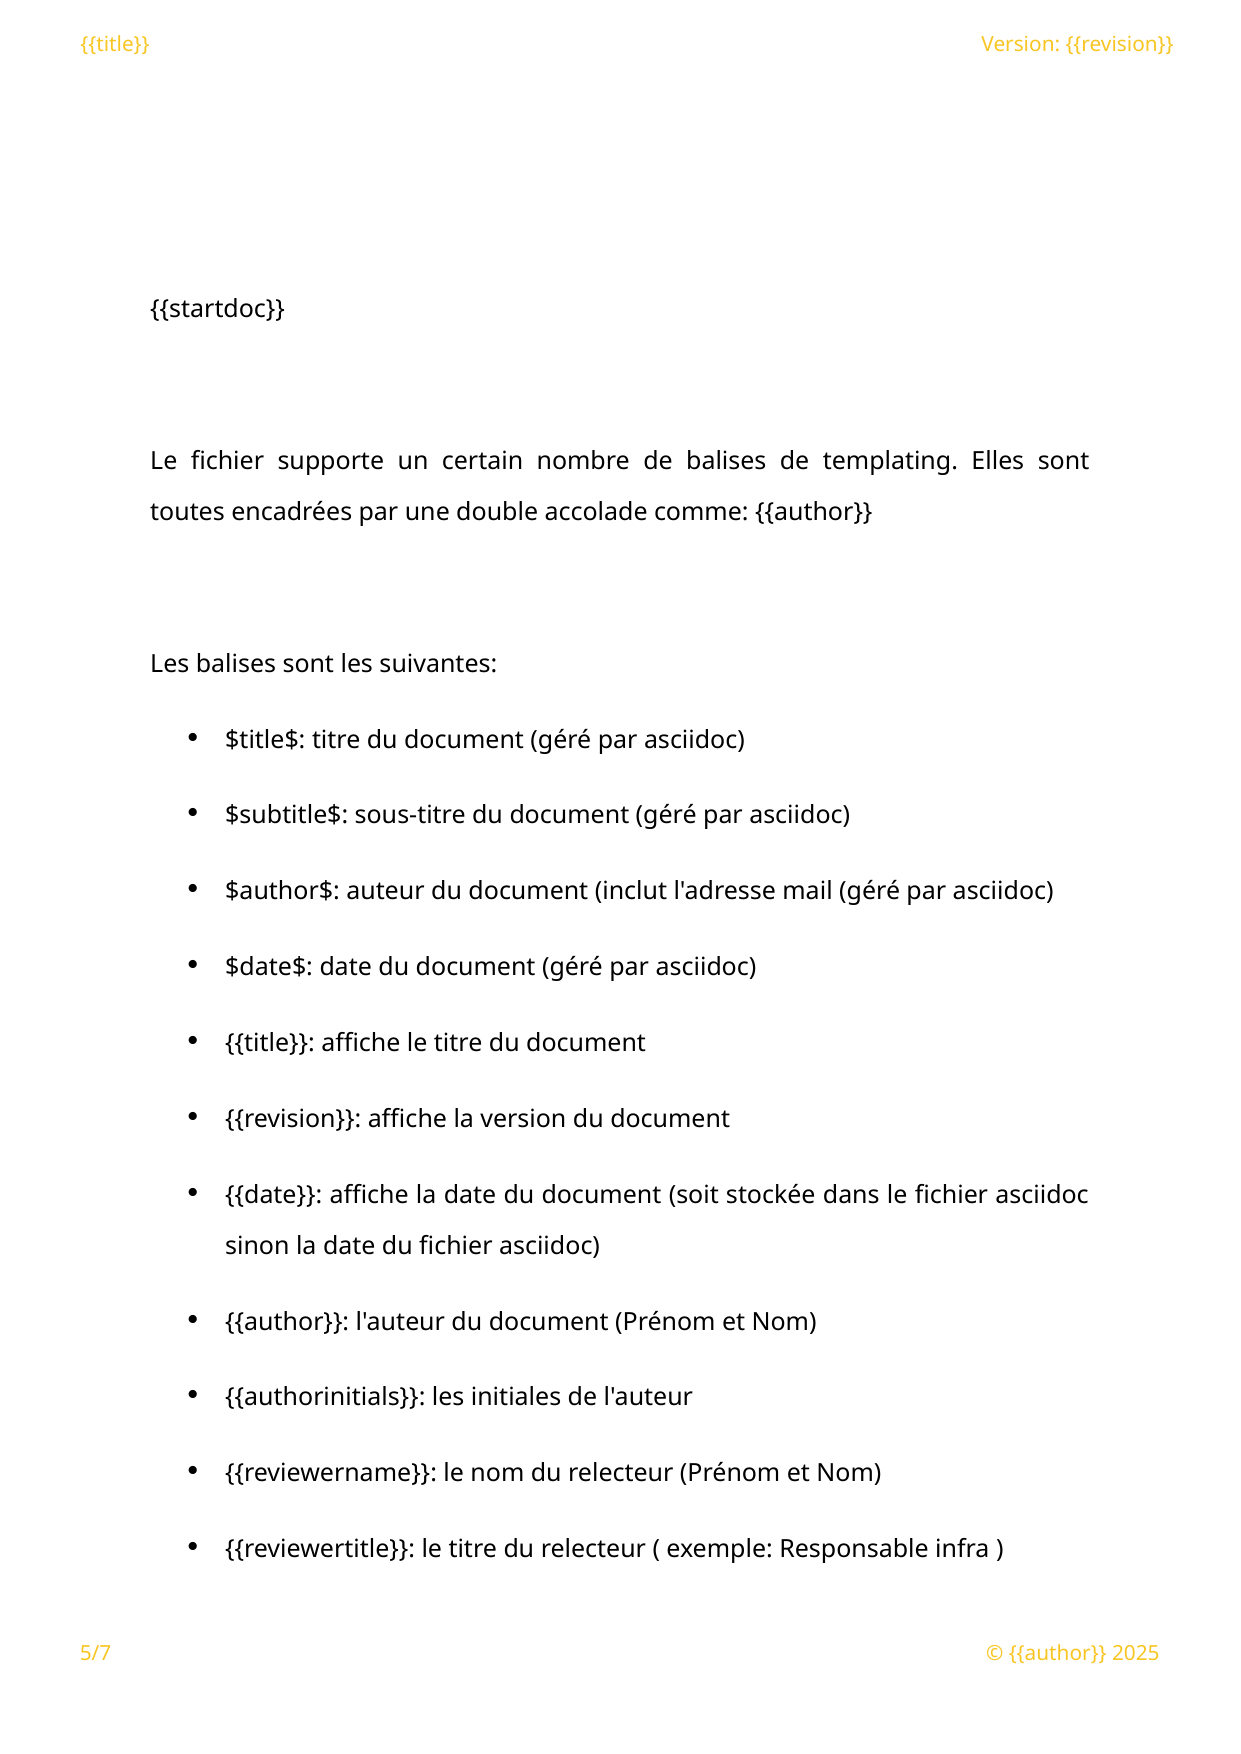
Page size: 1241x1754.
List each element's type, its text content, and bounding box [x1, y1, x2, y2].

text {{startdoc}} [150, 291, 1090, 325]
list $subtitle$: sous-titre du document (géré par asciidoc) [187, 797, 1090, 831]
list {{author}}: l'auteur du document (Prénom et Nom) [187, 1303, 1090, 1337]
list {{revision}}: affiche la version du document [187, 1100, 1090, 1134]
list {{date}}: affiche la date du document (soit stockée dans le fichier asciidoc sinon la date du fichier asciidoc) [187, 1176, 1090, 1261]
list {{reviewertitle}}: le titre du relecteur ( exemple: Responsable infra ) [187, 1531, 1090, 1565]
list {{authorinitials}}: les initiales de l'auteur [187, 1379, 1090, 1413]
list {{title}}: affiche le titre du document [187, 1024, 1090, 1059]
list {{reviewername}}: le nom du relecteur (Prénom et Nom) [187, 1455, 1090, 1489]
text Les balises sont les suivantes: [150, 645, 1090, 679]
list $author$: auteur du document (inclut l'adresse mail (géré par asciidoc) [187, 873, 1090, 907]
list $date$: date du document (géré par asciidoc) [187, 949, 1090, 983]
list $title$: titre du document (géré par asciidoc) [187, 721, 1090, 755]
text Le fichier supporte un certain nombre de balises de templating. Elles sont toutes encadrées par une double accolade comme: {{author}} [150, 443, 1090, 528]
